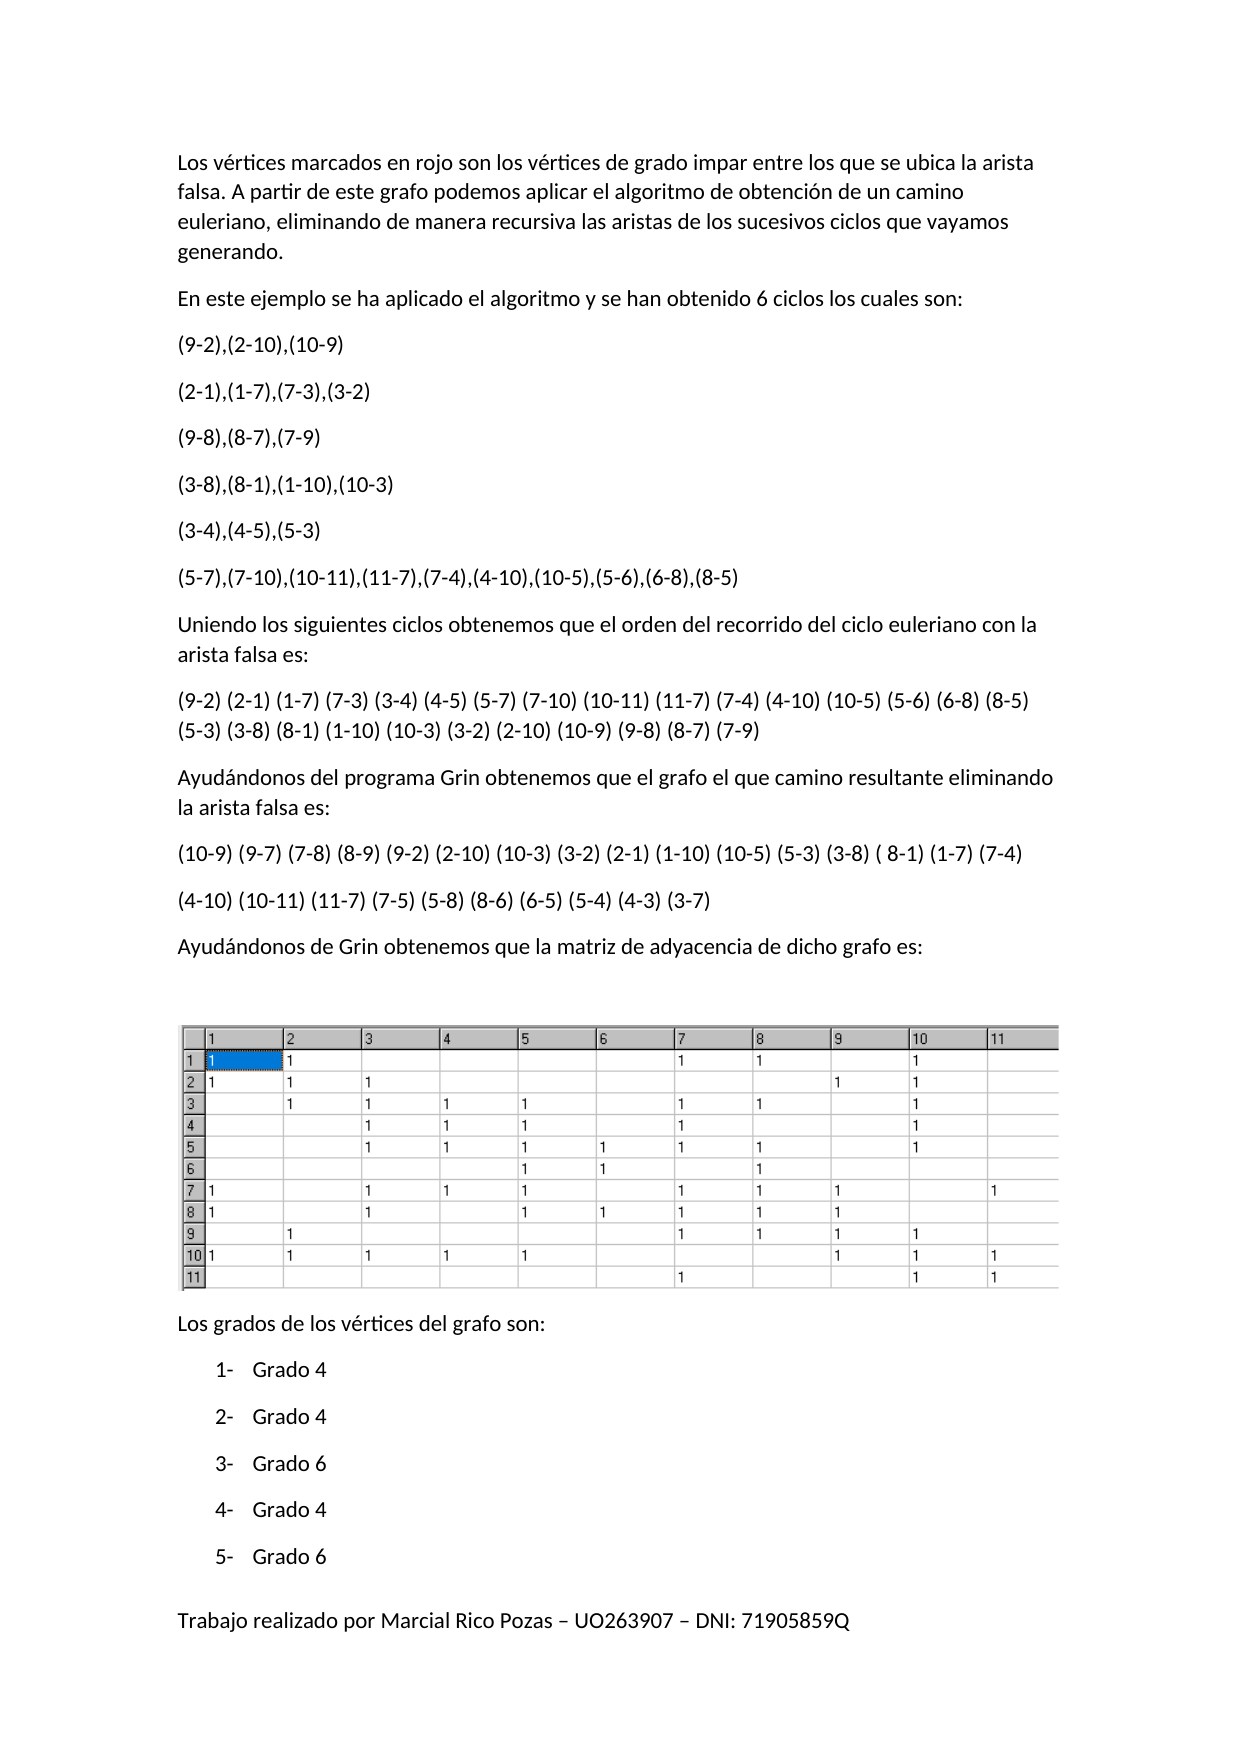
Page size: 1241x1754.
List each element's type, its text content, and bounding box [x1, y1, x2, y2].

text Los vértices marcados en rojo son los vértices de grado impar entre los que se ubica la arista falsa. A partir de este grafo podemos aplicar el algoritmo de obtención de un camino euleriano, eliminando de manera recursiva las aristas de los sucesivos ciclos que vayamos generando. [177, 148, 1063, 265]
text (3-4),(4-5),(5-3) [177, 517, 1063, 545]
list Grado 6 [215, 1449, 1063, 1477]
text Los grados de los vértices del grafo son: [177, 1309, 1063, 1337]
text En este ejemplo se ha aplicado el algoritmo y se han obtenido 6 ciclos los cuales son: [177, 284, 1063, 312]
text Ayudándonos de Grin obtenemos que la matriz de adyacencia de dicho grafo es: [177, 932, 1063, 960]
text (5-7),(7-10),(10-11),(11-7),(7-4),(4-10),(10-5),(5-6),(6-8),(8-5) [177, 563, 1063, 591]
list Grado 4 [215, 1402, 1063, 1430]
list Grado 4 [215, 1495, 1063, 1523]
list Grado 6 [215, 1542, 1063, 1570]
text (4-10) (10-11) (11-7) (7-5) (5-8) (8-6) (6-5) (5-4) (4-3) (3-7) [177, 886, 1063, 914]
text Uniendo los siguientes ciclos obtenemos que el orden del recorrido del ciclo euleriano con la arista falsa es: [177, 610, 1063, 668]
text Ayudándonos del programa Grin obtenemos que el grafo el que camino resultante eliminando la arista falsa es: [177, 763, 1063, 821]
text (3-8),(8-1),(1-10),(10-3) [177, 470, 1063, 498]
text (9-2),(2-10),(10-9) [177, 330, 1063, 358]
list Grado 4 [215, 1356, 1063, 1383]
text (9-2) (2-1) (1-7) (7-3) (3-4) (4-5) (5-7) (7-10) (10-11) (11-7) (7-4) (4-10) (10-5) (5-6) (6-8) (8-5) (5-3) (3-8) (8-1) (1-10) (10-3) (3-2) (2-10) (10-9) (9-8) (8-7) (7-9) [177, 686, 1063, 744]
text (10-9) (9-7) (7-8) (8-9) (9-2) (2-10) (10-3) (3-2) (2-1) (1-10) (10-5) (5-3) (3-8) ( 8-1) (1-7) (7-4) [177, 839, 1063, 867]
text (2-1),(1-7),(7-3),(3-2) [177, 377, 1063, 405]
text (9-8),(8-7),(7-9) [177, 423, 1063, 452]
